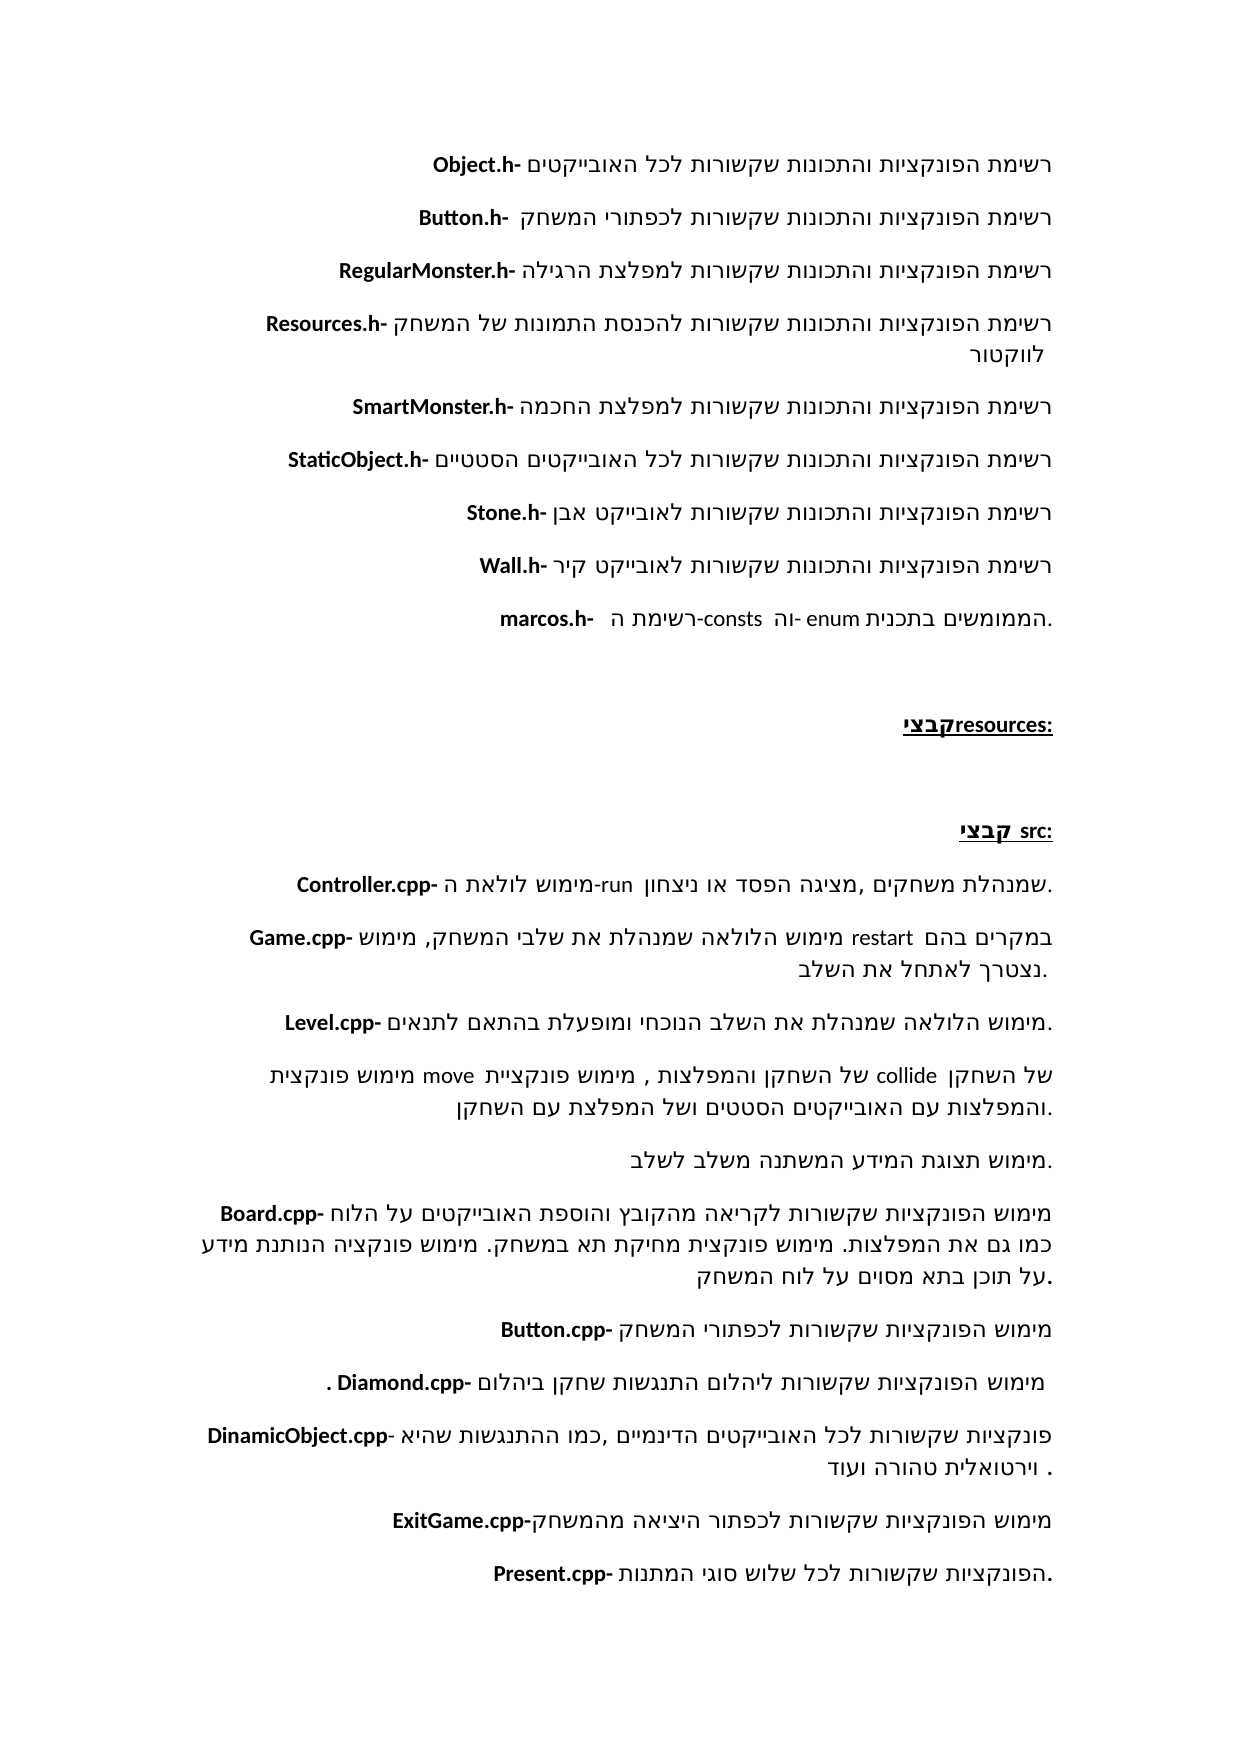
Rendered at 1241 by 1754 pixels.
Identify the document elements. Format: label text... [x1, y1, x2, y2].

text RegularMonster.h- רשימת הפונקציות והתכונות שקשורות למפלצת הרגילה [187, 256, 1053, 284]
text Level.cpp- מימוש הלולאה שמנהלת את השלב הנוכחי ומופעלת בהתאם לתנאים. [187, 1008, 1053, 1036]
text Button.cpp- מימוש הפונקציות שקשורות לכפתורי המשחק [187, 1315, 1053, 1343]
text Object.h- רשימת הפונקציות והתכונות שקשורות לכל האובייקטים [187, 150, 1053, 178]
text Controller.cpp- מימוש לולאת ה-run שמנהלת משחקים ,מציגה הפסד או ניצחון. [187, 870, 1053, 898]
text ExitGame.cpp-מימוש הפונקציות שקשורות לכפתור היציאה מהמשחק [187, 1506, 1053, 1534]
text Game.cpp- מימוש הלולאה שמנהלת את שלבי המשחק, מימוש restart במקרים בהם נצטרך לאתחל את השלב. [187, 923, 1053, 983]
text . Diamond.cpp- מימוש הפונקציות שקשורות ליהלום התנגשות שחקן ביהלום [187, 1368, 1053, 1396]
text מימוש תצוגת המידע המשתנה משלב לשלב. [187, 1146, 1053, 1174]
text קבציresources: [187, 711, 1053, 739]
text Present.cpp- הפונקציות שקשורות לכל שלוש סוגי המתנות. [187, 1559, 1053, 1587]
text StaticObject.h- רשימת הפונקציות והתכונות שקשורות לכל האובייקטים הסטטיים [187, 446, 1053, 473]
text Wall.h- רשימת הפונקציות והתכונות שקשורות לאובייקט קיר [187, 552, 1053, 579]
text Resources.h- רשימת הפונקציות והתכונות שקשורות להכנסת התמונות של המשחק לווקטור [187, 309, 1053, 368]
text קבצי src: [187, 817, 1053, 845]
text marcos.h- רשימת ה-consts וה- enum הממומשים בתכנית. [187, 604, 1053, 633]
text Stone.h- רשימת הפונקציות והתכונות שקשורות לאובייקט אבן [187, 498, 1053, 527]
text מימוש פונקצית move של השחקן והמפלצות , מימוש פונקציית collide של השחקן והמפלצות עם האובייקטים הסטטים ושל המפלצת עם השחקן. [187, 1061, 1053, 1121]
text Board.cpp- מימוש הפונקציות שקשורות לקריאה מהקובץ והוספת האובייקטים על הלוח כמו גם את המפלצות. מימוש פונקצית מחיקת תא במשחק. מימוש פונקציה הנותנת מידע על תוכן בתא מסוים על לוח המשחק. [187, 1199, 1053, 1290]
text DinamicObject.cpp- פונקציות שקשורות לכל האובייקטים הדינמיים ,כמו ההתנגשות שהיא וירטואלית טהורה ועוד . [187, 1421, 1053, 1481]
text Button.h- רשימת הפונקציות והתכונות שקשורות לכפתורי המשחק [187, 203, 1053, 231]
text SmartMonster.h- רשימת הפונקציות והתכונות שקשורות למפלצת החכמה [187, 392, 1053, 421]
